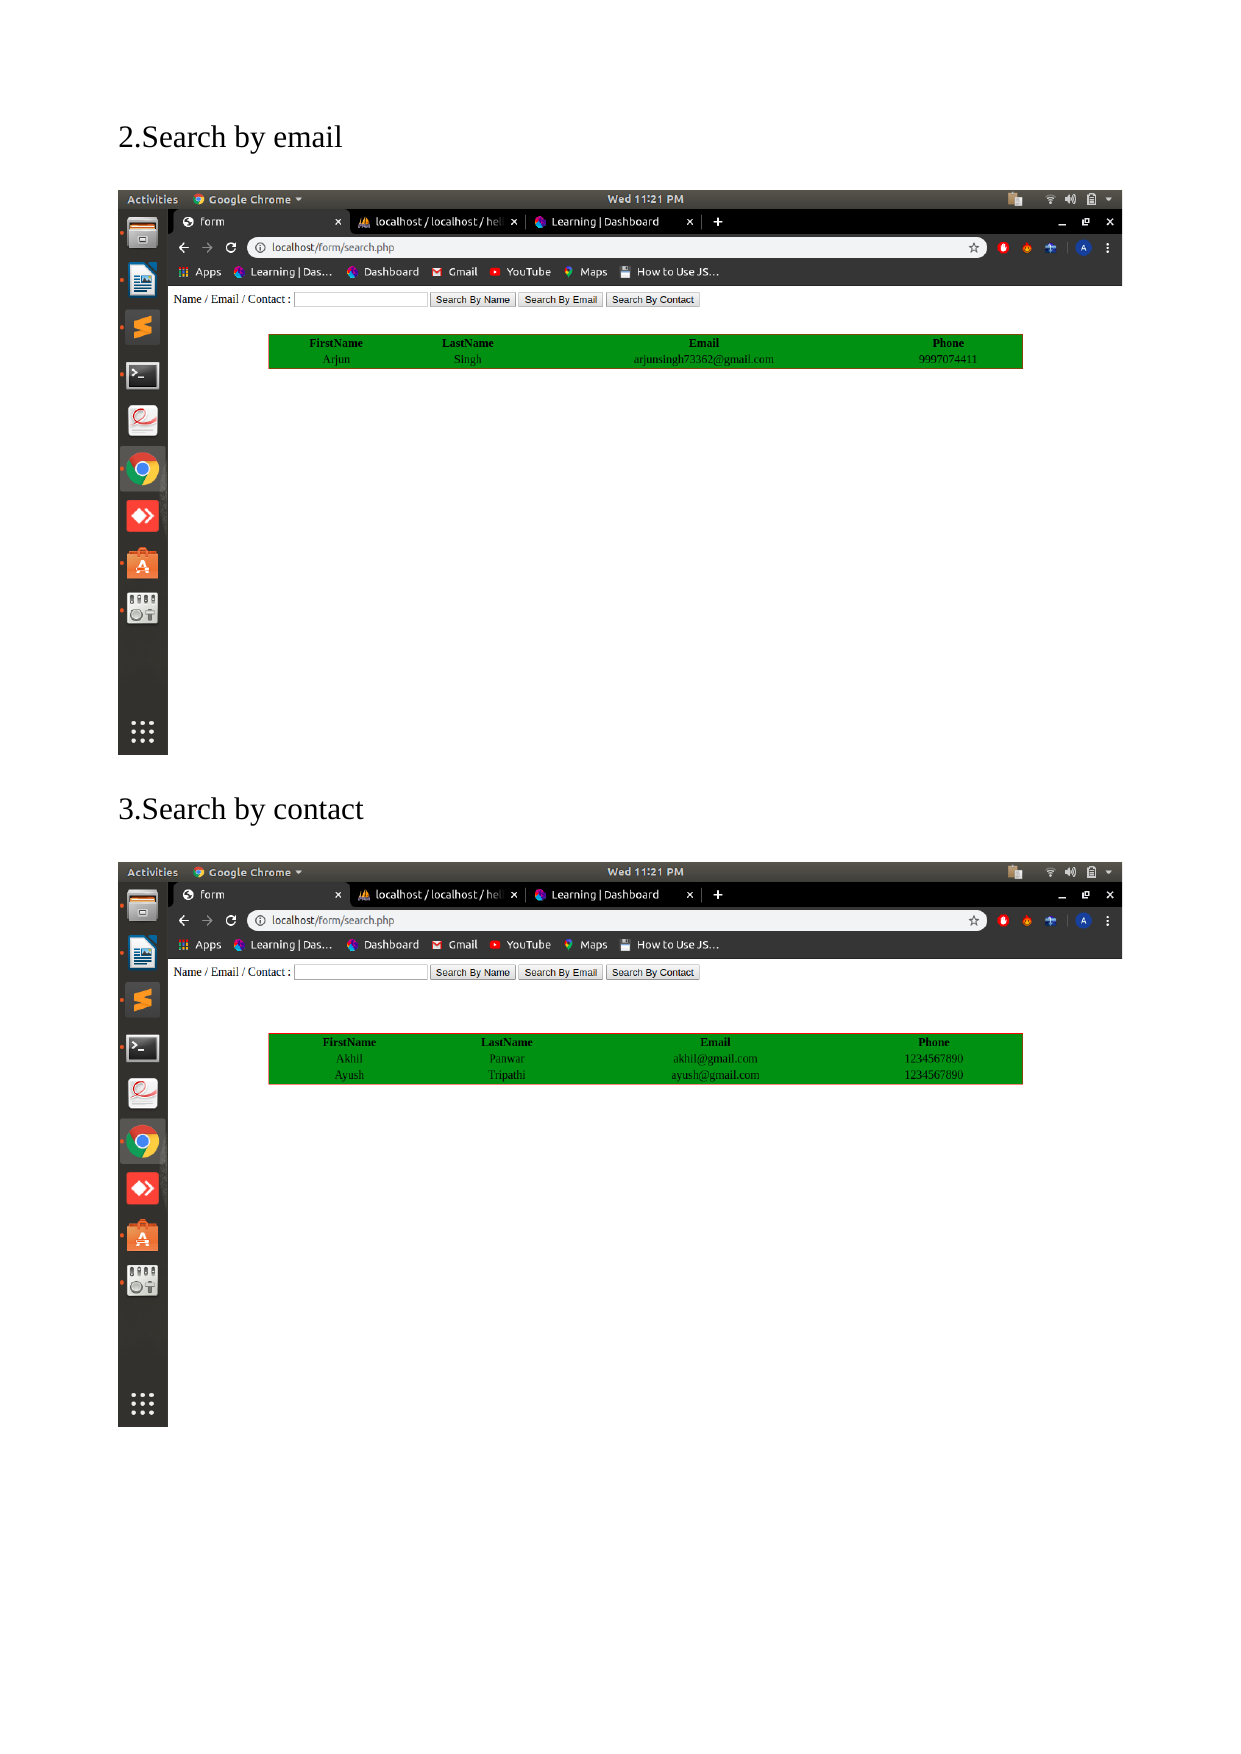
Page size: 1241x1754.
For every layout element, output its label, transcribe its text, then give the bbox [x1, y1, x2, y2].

picture [118, 862, 1123, 1427]
text 2.Search by email [118, 118, 1122, 154]
text 3.Search by contact [118, 790, 1122, 826]
picture [118, 190, 1123, 755]
